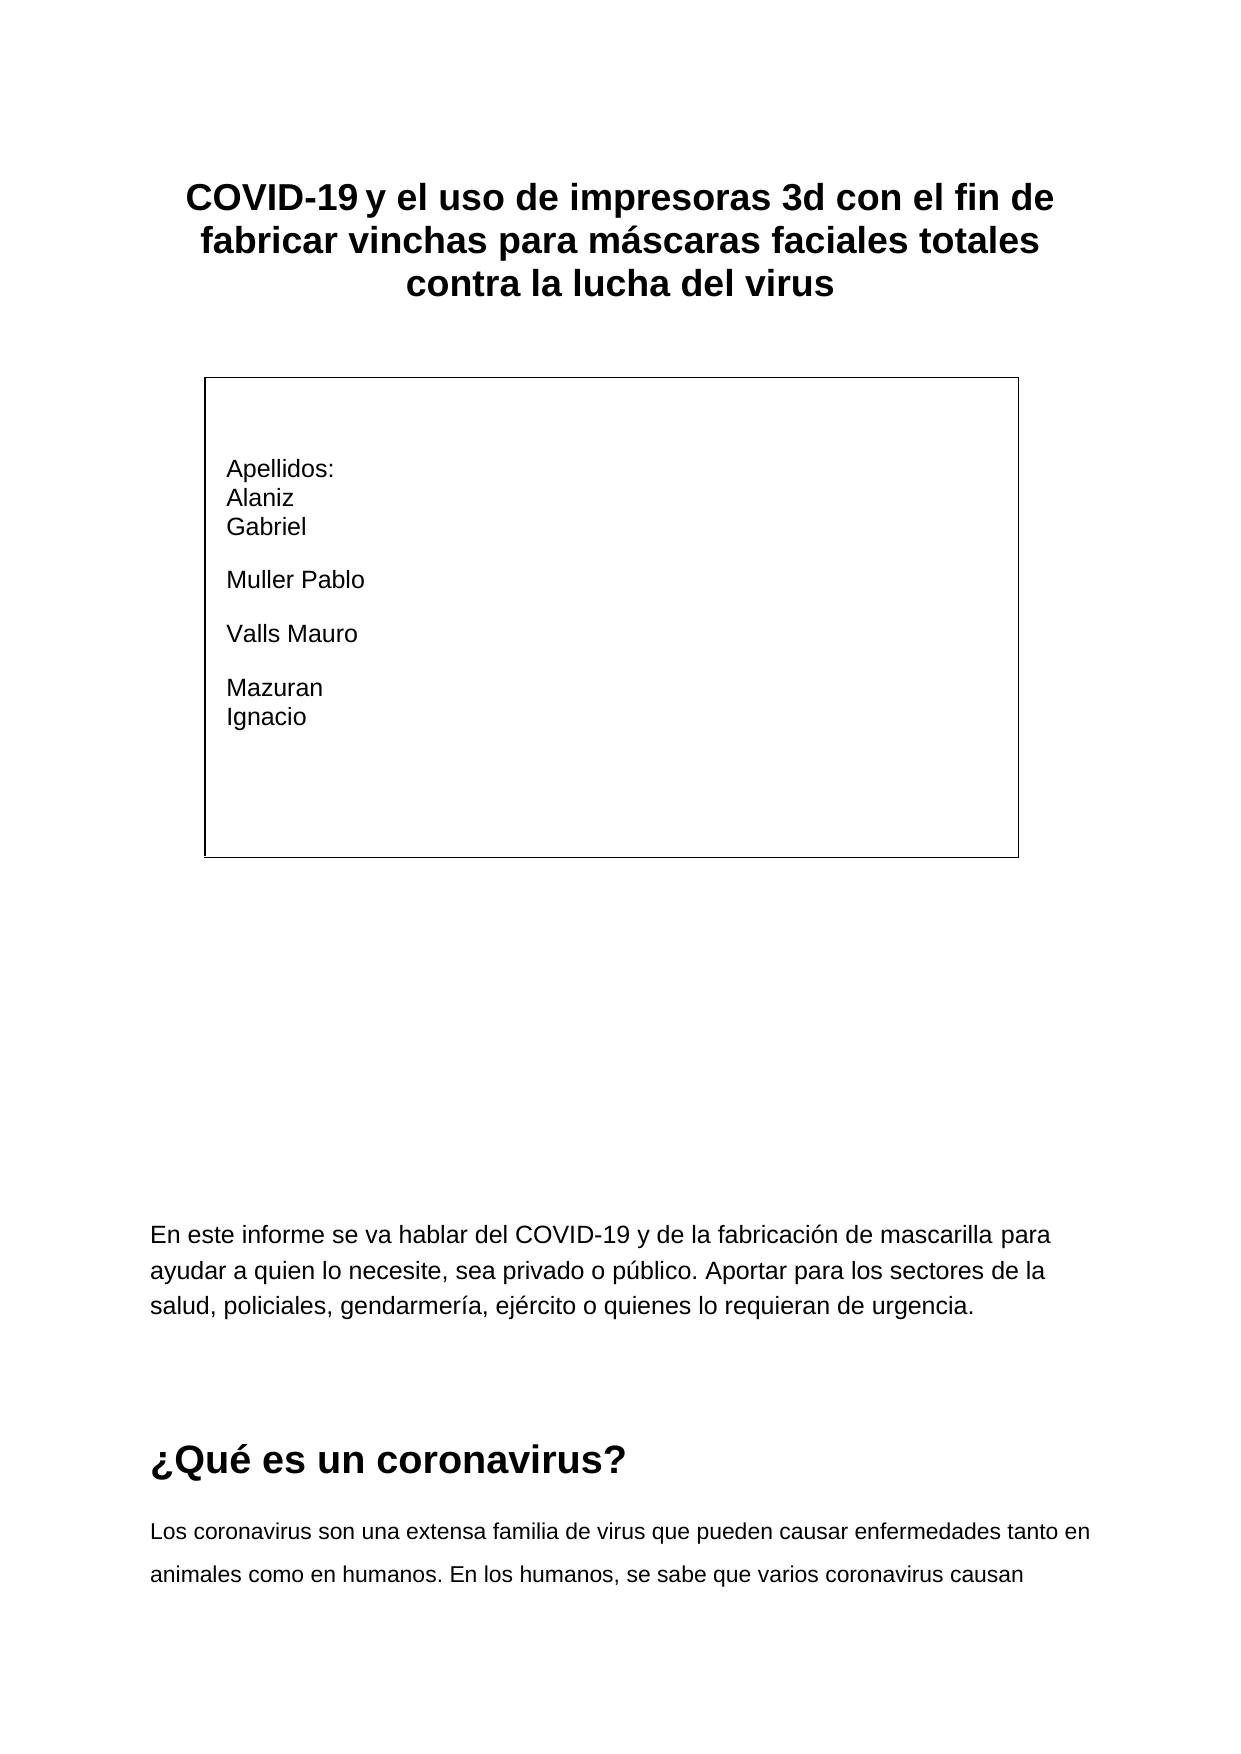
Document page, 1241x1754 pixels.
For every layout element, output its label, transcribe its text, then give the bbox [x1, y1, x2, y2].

text COVID-19 y el uso de impresoras 3d con el fin de fabricar vinchas para máscaras faciales totales contra la lucha del virus [150, 175, 1090, 304]
subtitle ¿Qué es un coronavirus? [150, 1437, 1090, 1482]
table_header [150, 329, 205, 377]
table_header [205, 329, 1018, 377]
table_header Apellidos: Alaniz Gabriel Muller Pablo Valls Mauro Mazuran Ignacio [216, 419, 379, 819]
subtitle En este informe se va hablar del COVID-19 y de la fabricación de mascarilla para ayudar a quien lo necesite, sea privado o público. Aportar para los sectores de la salud, policiales, gendarmería, ejército o quienes lo requieran de urgencia. [150, 1221, 1090, 1320]
table_cell [150, 377, 204, 856]
text Los coronavirus son una extensa familia de virus que pueden causar enfermedades tanto en animales como en humanos. En los humanos, se sabe que varios coronavirus causan [150, 1518, 1090, 1587]
table_cell [206, 378, 1018, 856]
